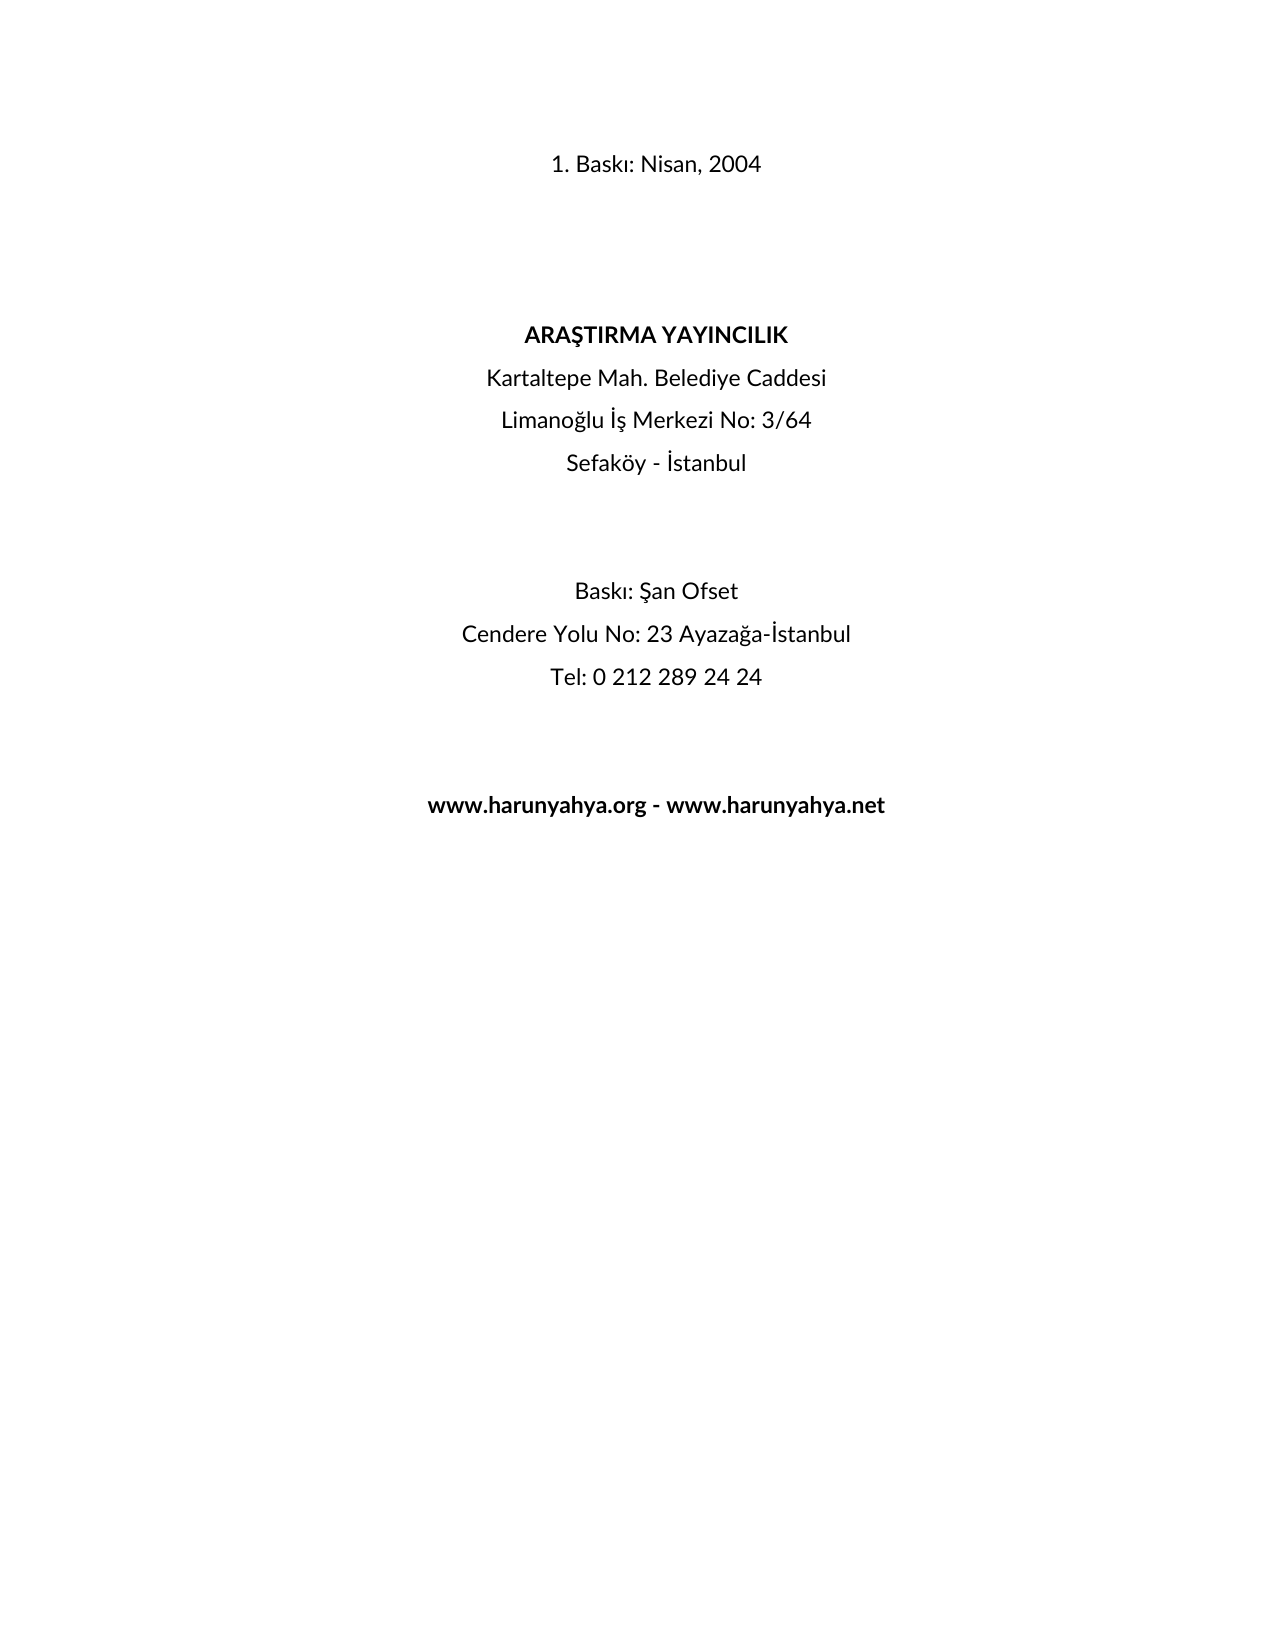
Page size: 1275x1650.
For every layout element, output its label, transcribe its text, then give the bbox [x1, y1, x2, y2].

text www.harunyahya.org - www.harunyahya.net [75, 791, 1200, 818]
text Baskı: Şan Ofset [75, 577, 1200, 604]
text Kartaltepe Mah. Belediye Caddesi [75, 363, 1200, 391]
text Limanoğlu İş Merkezi No: 3/64 [75, 406, 1200, 434]
text ARAŞTIRMA YAYINCILIK [75, 321, 1200, 348]
text Tel: 0 212 289 24 24 [75, 662, 1200, 690]
text Sefaköy - İstanbul [75, 449, 1200, 476]
text 1. Baskı: Nisan, 2004 [75, 150, 1200, 177]
text Cendere Yolu No: 23 Ayazağa-İstanbul [75, 620, 1200, 647]
